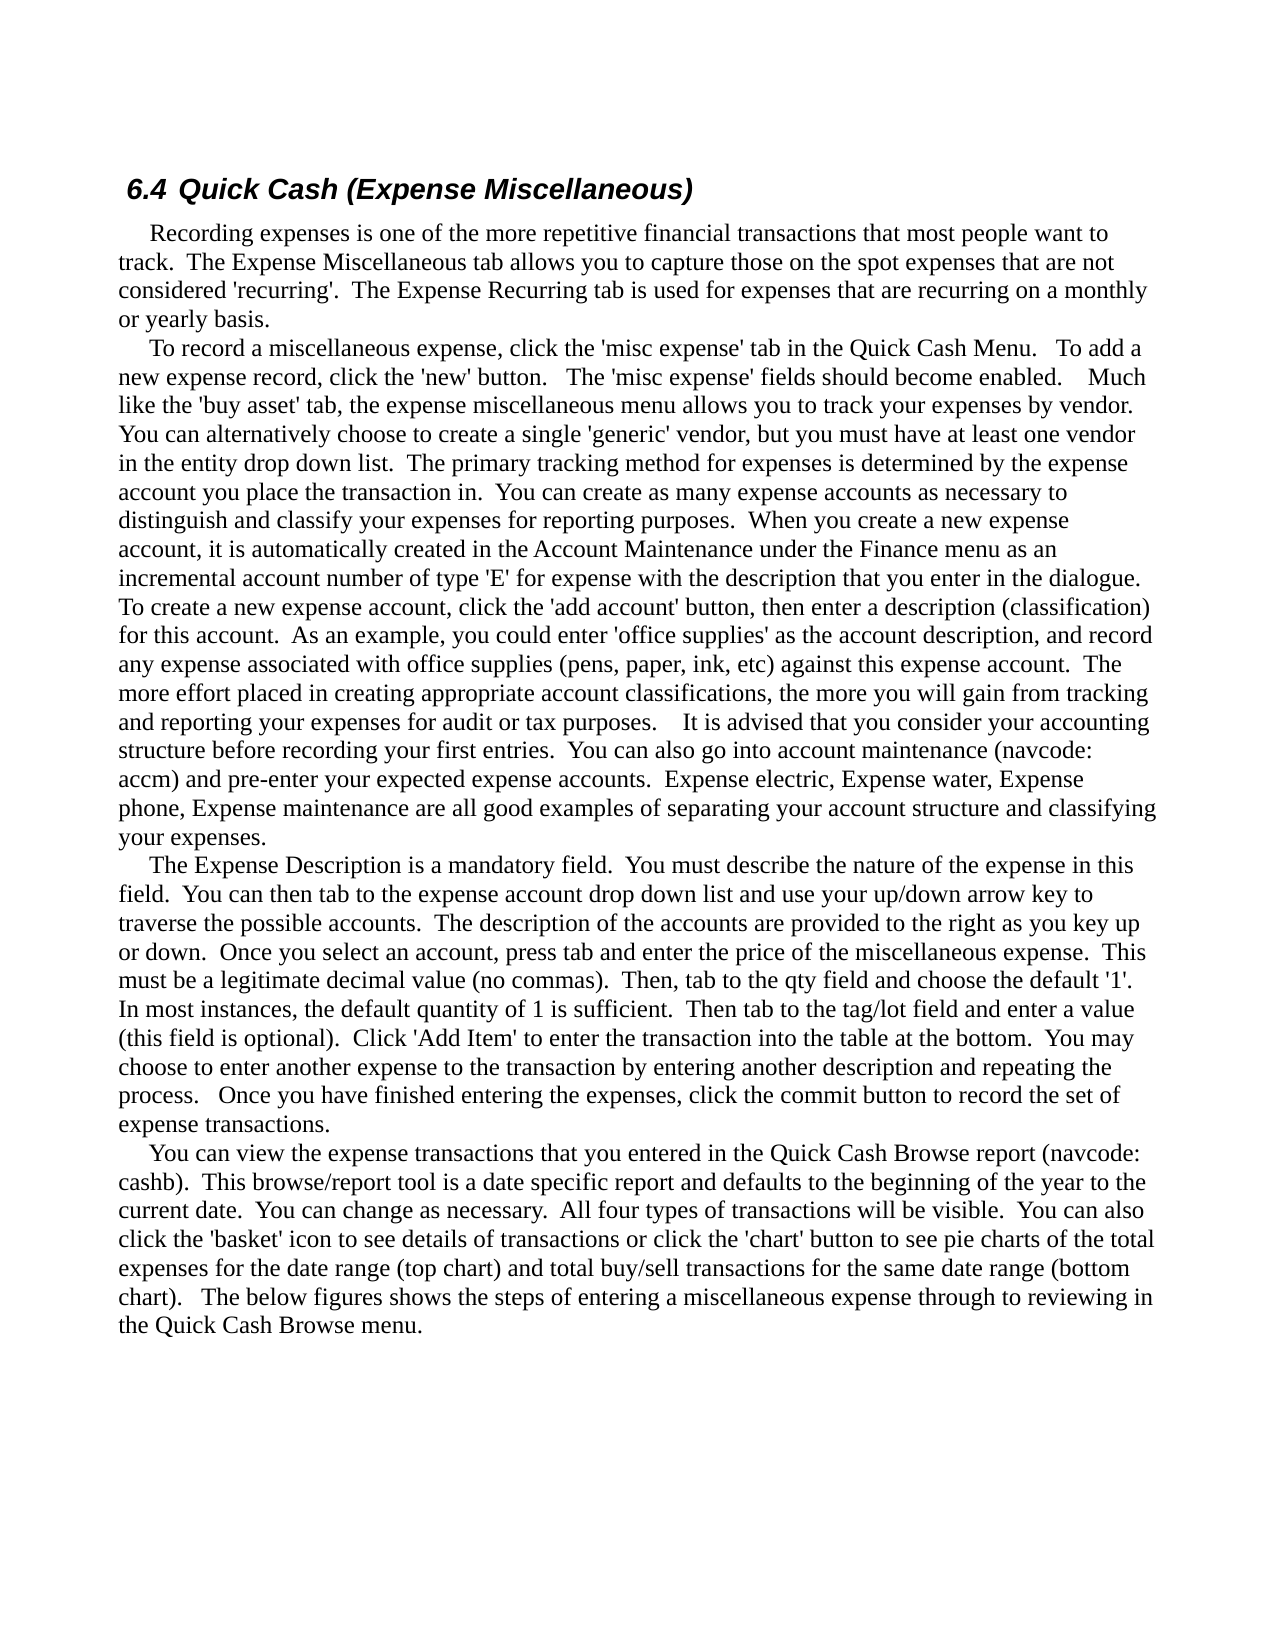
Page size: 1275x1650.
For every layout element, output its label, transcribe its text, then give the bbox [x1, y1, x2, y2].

text To record a miscellaneous expense, click the 'misc expense' tab in the Quick Cash Menu. To add a new expense record, click the 'new' button. The 'misc expense' fields should become enabled. Much like the 'buy asset' tab, the expense miscellaneous menu allows you to track your expenses by vendor. You can alternatively choose to create a single 'generic' vendor, but you must have at least one vendor in the entity drop down list. The primary tracking method for expenses is determined by the expense account you place the transaction in. You can create as many expense accounts as necessary to distinguish and classify your expenses for reporting purposes. When you create a new expense account, it is automatically created in the Account Maintenance under the Finance menu as an incremental account number of type 'E' for expense with the description that you enter in the dialogue. To create a new expense account, click the 'add account' button, then enter a description (classification) for this account. As an example, you could enter 'office supplies' as the account description, and record any expense associated with office supplies (pens, paper, ink, etc) against this expense account. The more effort placed in creating appropriate account classifications, the more you will gain from tracking and reporting your expenses for audit or tax purposes. It is advised that you consider your accounting structure before recording your first entries. You can also go into account maintenance (navcode: accm) and pre-enter your expected expense accounts. Expense electric, Expense water, Expense phone, Expense maintenance are all good examples of separating your account structure and classifying your expenses. [118, 333, 1157, 850]
text Recording expenses is one of the more repetitive financial transactions that most people want to track. The Expense Miscellaneous tab allows you to capture those on the spot expenses that are not considered 'recurring'. The Expense Recurring tab is used for expenses that are recurring on a monthly or yearly basis. [118, 218, 1157, 333]
text The Expense Description is a mandatory field. You must describe the nature of the expense in this field. You can then tab to the expense account drop down list and use your up/down arrow key to traverse the possible accounts. The description of the accounts are provided to the right as you key up or down. Once you select an account, press tab and enter the price of the miscellaneous expense. This must be a legitimate decimal value (no commas). Then, tab to the qty field and choose the default '1'. In most instances, the default quantity of 1 is sufficient. Then tab to the tag/lot field and enter a value (this field is optional). Click 'Add Item' to enter the transaction into the table at the bottom. You may choose to enter another expense to the transaction by entering another description and repeating the process. Once you have finished entering the expenses, click the commit button to record the set of expense transactions. [118, 850, 1157, 1138]
subtitle Quick Cash (Expense Miscellaneous) [118, 172, 1157, 205]
text You can view the expense transactions that you entered in the Quick Cash Browse report (navcode: cashb). This browse/report tool is a date specific report and defaults to the beginning of the year to the current date. You can change as necessary. All four types of transactions will be visible. You can also click the 'basket' icon to see details of transactions or click the 'chart' button to see pie charts of the total expenses for the date range (top chart) and total buy/sell transactions for the same date range (bottom chart). The below figures shows the steps of entering a miscellaneous expense through to reviewing in the Quick Cash Browse menu. [118, 1138, 1157, 1339]
